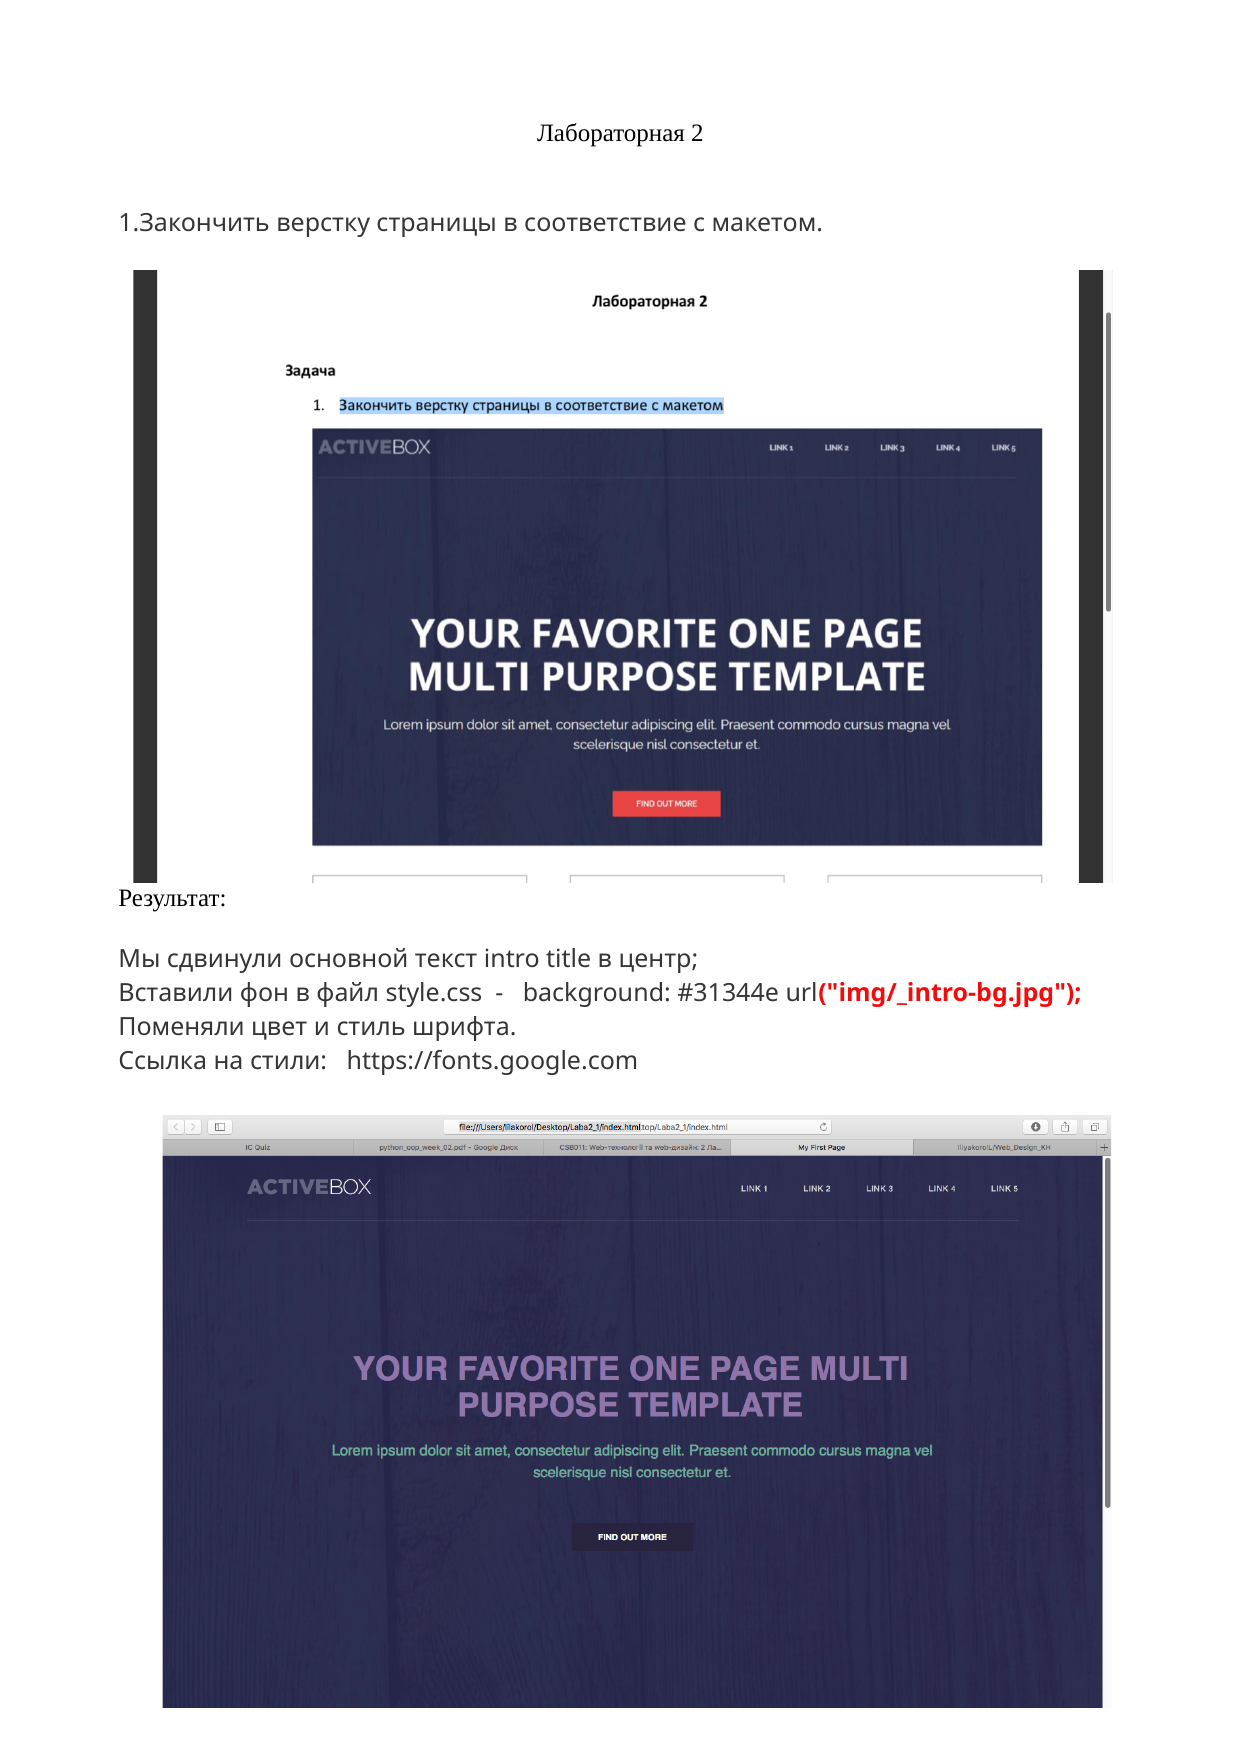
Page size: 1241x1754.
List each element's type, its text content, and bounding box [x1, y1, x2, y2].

text 1.Закончить верстку страницы в соответствие с макетом. [118, 204, 1122, 238]
picture [133, 270, 1113, 883]
text Лабораторная 2 [118, 118, 1122, 147]
text Результат: [118, 267, 1122, 912]
picture [162, 1115, 1112, 1708]
text Мы сдвинули основной текст intro title в центр; [118, 940, 1122, 974]
text Поменяли цвет и стиль шрифта. [118, 1008, 1122, 1042]
text Ссылка на стили: https://fonts.google.com [118, 1042, 1122, 1077]
text Вставили фон в файл style.css - background: #31344e url("img/_intro-bg.jpg"); [118, 974, 1122, 1008]
